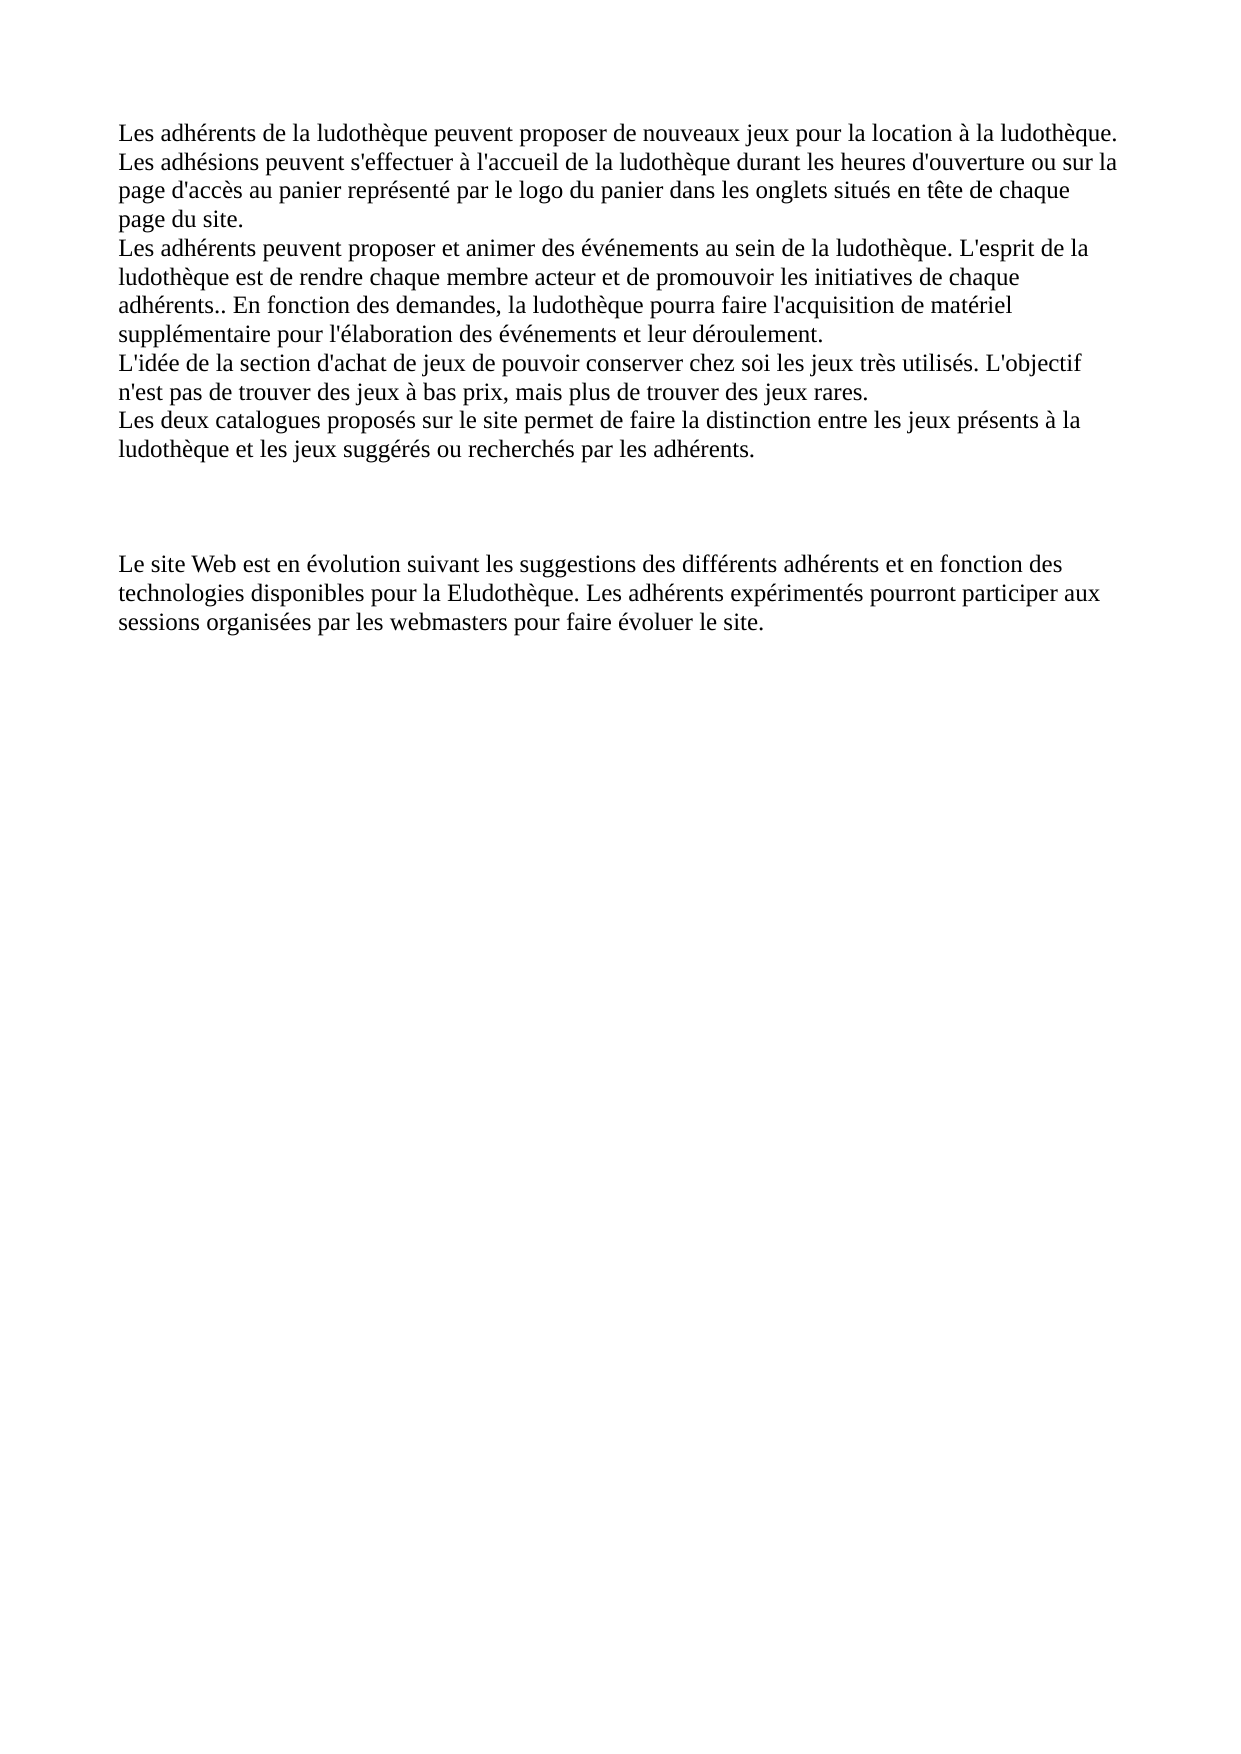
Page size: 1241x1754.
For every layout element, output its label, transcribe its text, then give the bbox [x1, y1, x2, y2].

text Les adhérents peuvent proposer et animer des événements au sein de la ludothèque. L'esprit de la ludothèque est de rendre chaque membre acteur et de promouvoir les initiatives de chaque adhérents.. En fonction des demandes, la ludothèque pourra faire l'acquisition de matériel supplémentaire pour l'élaboration des événements et leur déroulement. [118, 233, 1122, 348]
text L'idée de la section d'achat de jeux de pouvoir conserver chez soi les jeux très utilisés. L'objectif n'est pas de trouver des jeux à bas prix, mais plus de trouver des jeux rares. [118, 348, 1122, 406]
text Les deux catalogues proposés sur le site permet de faire la distinction entre les jeux présents à la ludothèque et les jeux suggérés ou recherchés par les adhérents. [118, 406, 1122, 463]
text Les adhérents de la ludothèque peuvent proposer de nouveaux jeux pour la location à la ludothèque. Les adhésions peuvent s'effectuer à l'accueil de la ludothèque durant les heures d'ouverture ou sur la page d'accès au panier représenté par le logo du panier dans les onglets situés en tête de chaque page du site. [118, 118, 1122, 233]
text Le site Web est en évolution suivant les suggestions des différents adhérents et en fonction des technologies disponibles pour la Eludothèque. Les adhérents expérimentés pourront participer aux sessions organisées par les webmasters pour faire évoluer le site. [118, 549, 1122, 636]
